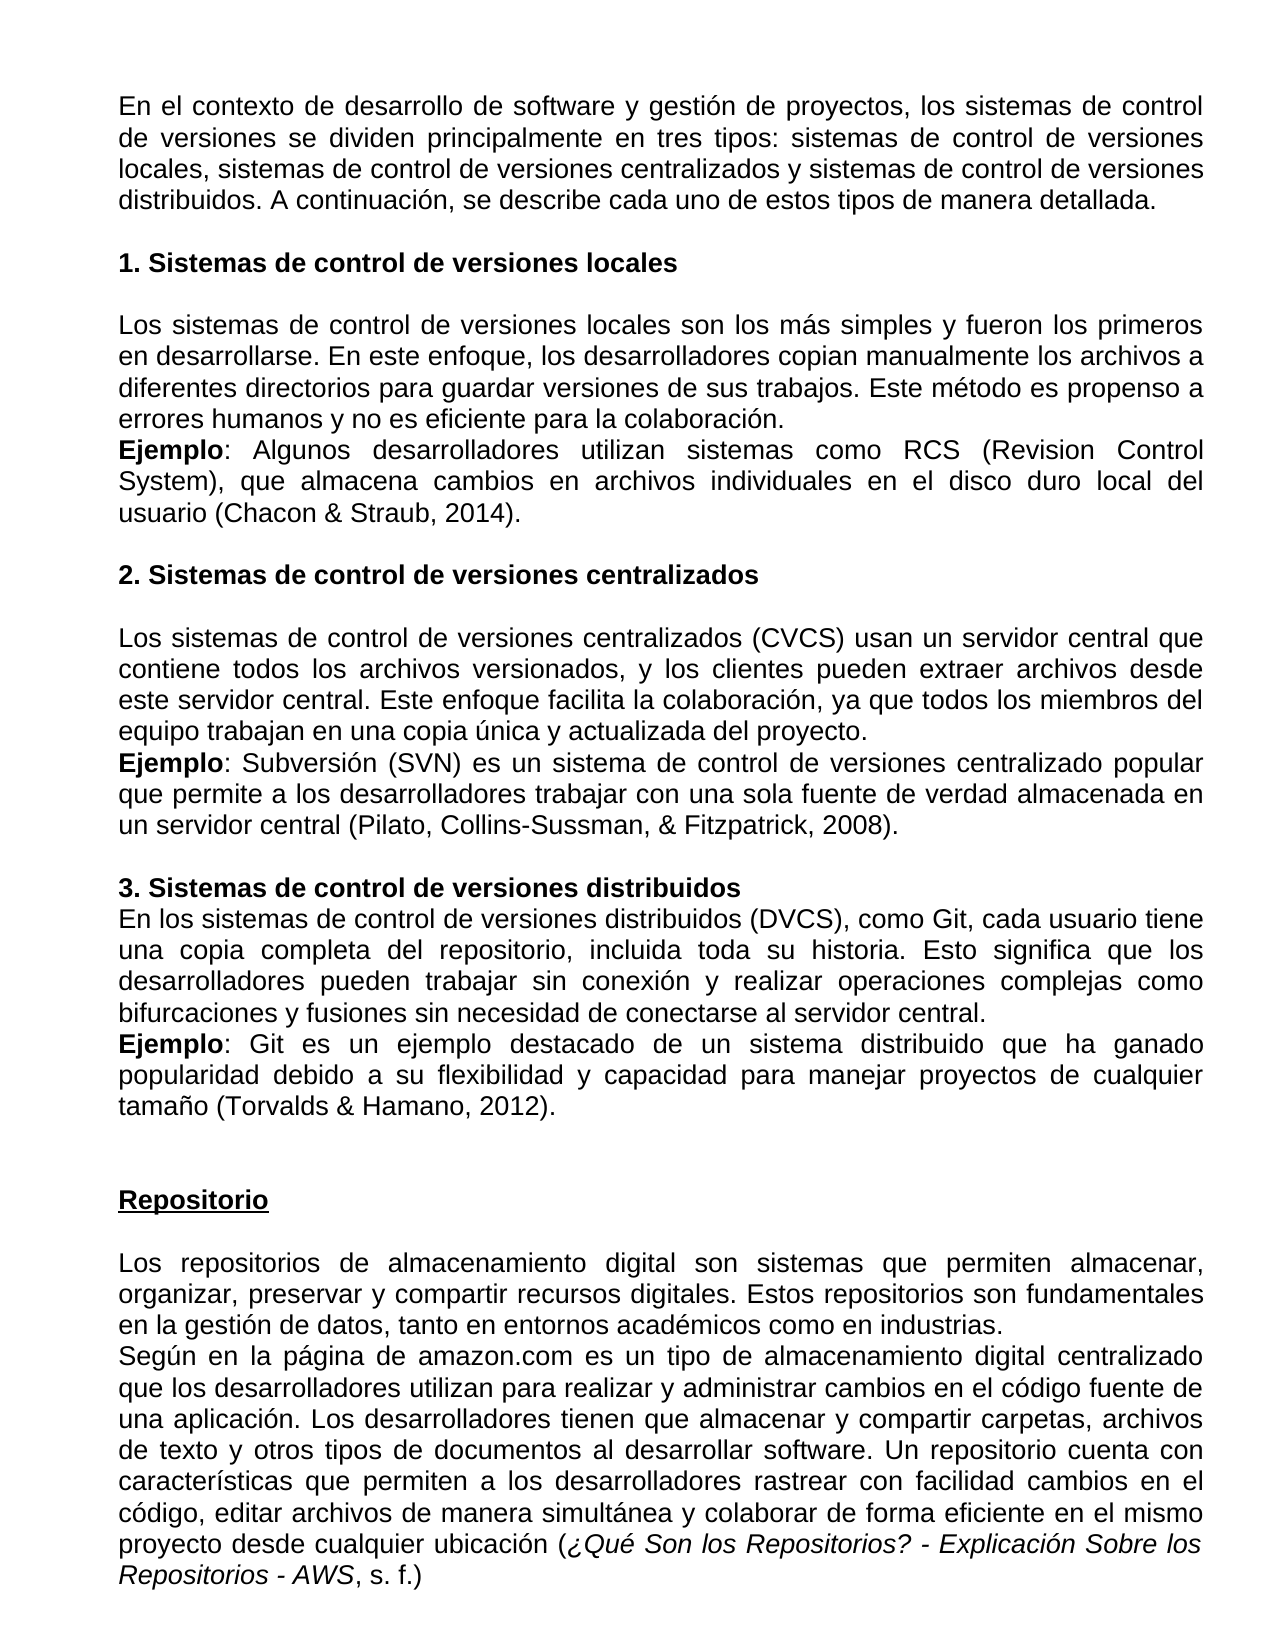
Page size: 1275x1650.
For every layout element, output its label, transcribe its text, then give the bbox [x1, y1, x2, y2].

text En los sistemas de control de versiones distribuidos (DVCS), como Git, cada usuario tiene una copia completa del repositorio, incluida toda su historia. Esto significa que los desarrolladores pueden trabajar sin conexión y realizar operaciones complejas como bifurcaciones y fusiones sin necesidad de conectarse al servidor central. [118, 903, 1205, 1028]
text Los repositorios de almacenamiento digital son sistemas que permiten almacenar, organizar, preservar y compartir recursos digitales. Estos repositorios son fundamentales en la gestión de datos, tanto en entornos académicos como en industrias. [118, 1247, 1205, 1340]
text Ejemplo: Algunos desarrolladores utilizan sistemas como RCS (Revision Control System), que almacena cambios en archivos individuales en el disco duro local del usuario (Chacon & Straub, 2014). [118, 434, 1205, 528]
text 3. Sistemas de control de versiones distribuidos [118, 872, 1205, 903]
text 1. Sistemas de control de versiones locales [118, 247, 1205, 278]
text Ejemplo: Git es un ejemplo destacado de un sistema distribuido que ha ganado popularidad debido a su flexibilidad y capacidad para manejar proyectos de cualquier tamaño (Torvalds & Hamano, 2012). [118, 1028, 1205, 1122]
text Repositorio [118, 1184, 1205, 1215]
text 2. Sistemas de control de versiones centralizados [118, 559, 1205, 590]
text Los sistemas de control de versiones centralizados (CVCS) usan un servidor central que contiene todos los archivos versionados, y los clientes pueden extraer archivos desde este servidor central. Este enfoque facilita la colaboración, ya que todos los miembros del equipo trabajan en una copia única y actualizada del proyecto. [118, 622, 1205, 747]
text En el contexto de desarrollo de software y gestión de proyectos, los sistemas de control de versiones se dividen principalmente en tres tipos: sistemas de control de versiones locales, sistemas de control de versiones centralizados y sistemas de control de versiones distribuidos. A continuación, se describe cada uno de estos tipos de manera detallada. [118, 90, 1205, 215]
text Según en la página de amazon.com es un tipo de almacenamiento digital centralizado que los desarrolladores utilizan para realizar y administrar cambios en el código fuente de una aplicación. Los desarrolladores tienen que almacenar y compartir carpetas, archivos de texto y otros tipos de documentos al desarrollar software. Un repositorio cuenta con características que permiten a los desarrolladores rastrear con facilidad cambios en el código, editar archivos de manera simultánea y colaborar de forma eficiente en el mismo proyecto desde cualquier ubicación (¿Qué Son los Repositorios? - Explicación Sobre los Repositorios - AWS, s. f.) [118, 1340, 1205, 1590]
text Ejemplo: Subversión (SVN) es un sistema de control de versiones centralizado popular que permite a los desarrolladores trabajar con una sola fuente de verdad almacenada en un servidor central (Pilato, Collins-Sussman, & Fitzpatrick, 2008). [118, 747, 1205, 840]
text Los sistemas de control de versiones locales son los más simples y fueron los primeros en desarrollarse. En este enfoque, los desarrolladores copian manualmente los archivos a diferentes directorios para guardar versiones de sus trabajos. Este método es propenso a errores humanos y no es eficiente para la colaboración. [118, 309, 1205, 434]
